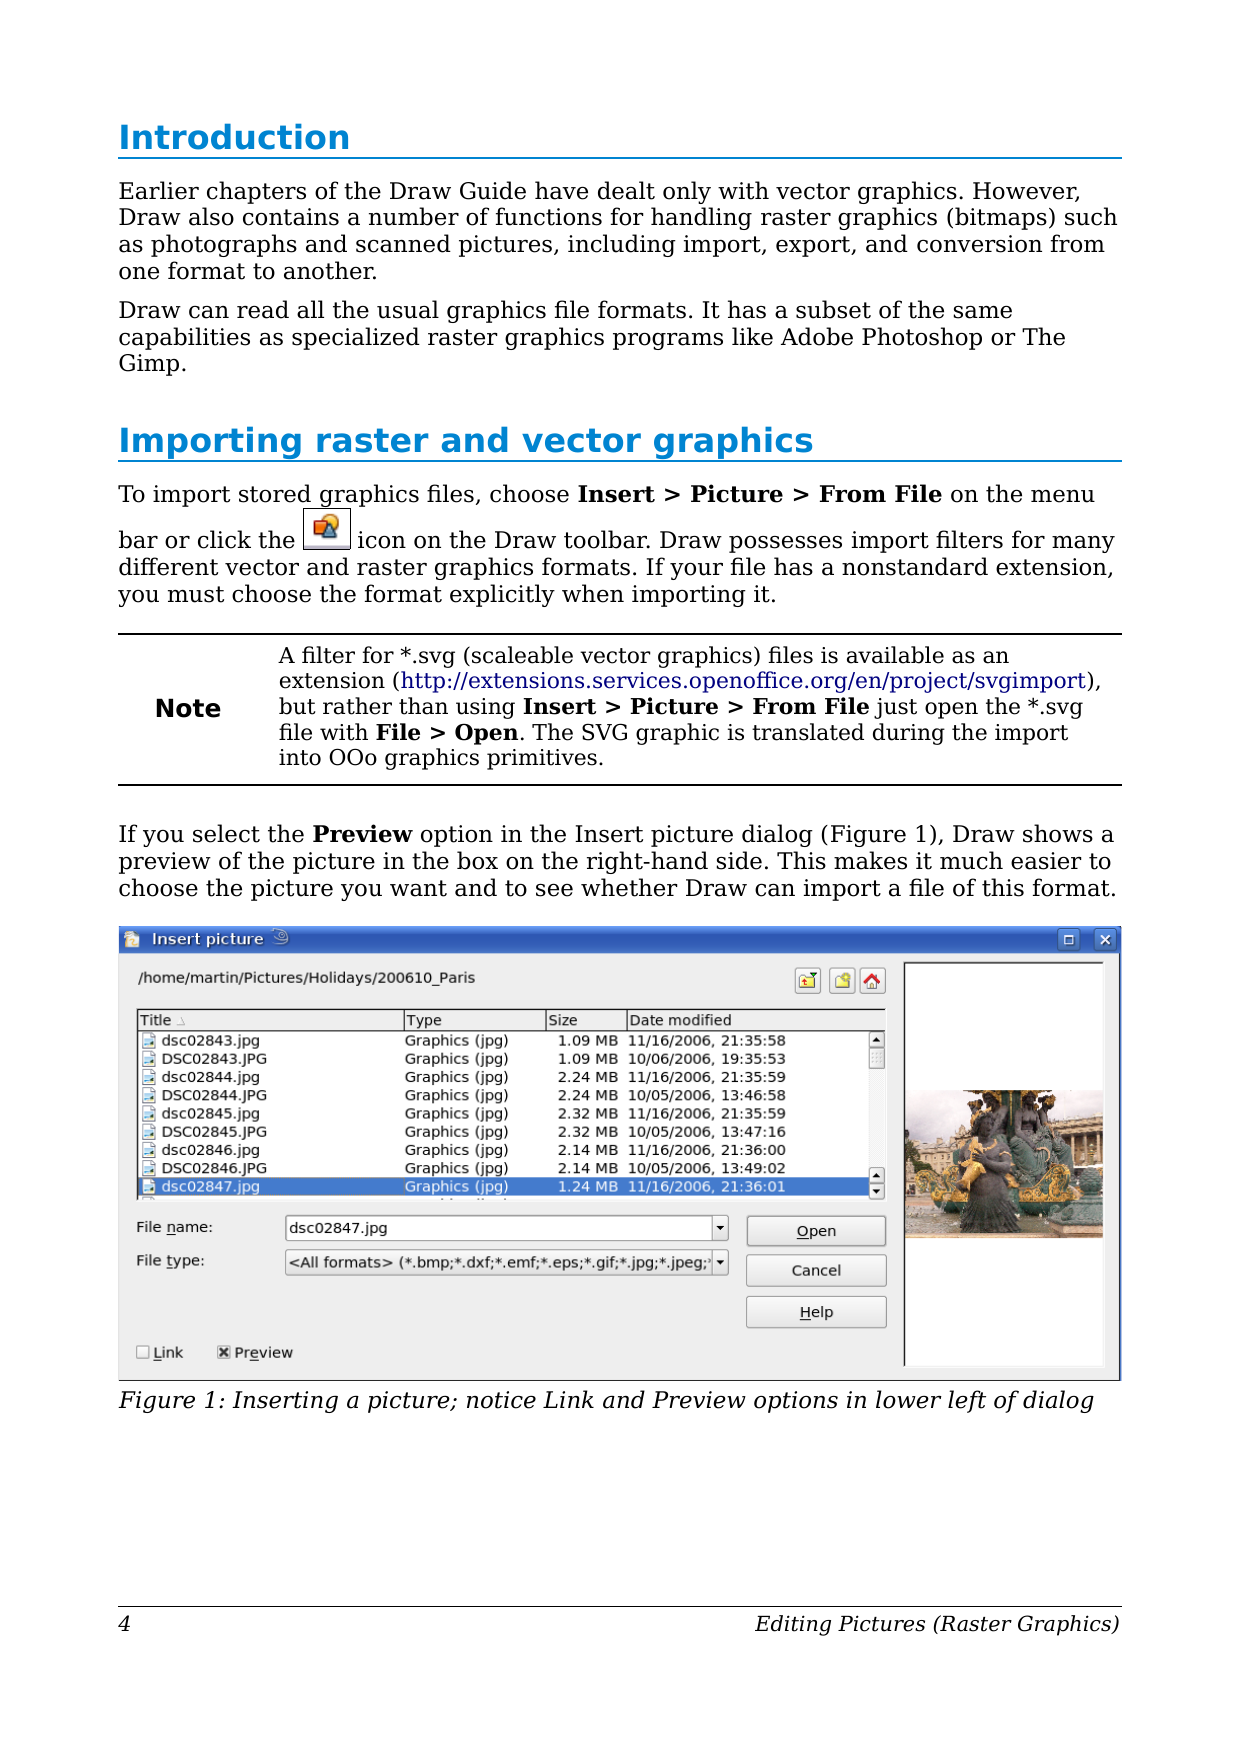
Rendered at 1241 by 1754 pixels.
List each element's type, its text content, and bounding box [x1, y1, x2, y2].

list Figure 1: Inserting a picture; notice Link and Preview options in lower left of dialog [119, 1387, 1121, 1413]
subtitle Introduction [118, 118, 1122, 157]
text Draw can read all the usual graphics file formats. It has a subset of the same capabilities as specialized raster graphics programs like Adobe Photoshop or The Gimp. [118, 297, 1122, 377]
list To import stored graphics files, choose Insert > Picture > From File on the menu bar or click the icon on the Draw toolbar. Draw possesses import filters for many different vector and raster graphics formats. If your file has a nonstandard extension, you must choose the format explicitly when importing it. [118, 481, 1122, 607]
subtitle Importing raster and vector graphics [118, 421, 1122, 460]
table_header Note [118, 635, 257, 783]
table_header A filter for *.svg (scaleable vector graphics) files is available as an extension (http://extensions.services.openoffice.org/en/project/svgimport), but rather than using Insert > Picture > From File just open the *.svg file with File > Open. The SVG graphic is translated during the import into OOo graphics primitives. [258, 635, 1122, 783]
list If you select the Preview option in the Insert picture dialog (Figure 1), Draw shows a preview of the picture in the box on the right-hand side. This makes it much easier to choose the picture you want and to see whether Draw can import a file of this format. [118, 821, 1122, 901]
picture [118, 926, 1122, 1381]
text Earlier chapters of the Draw Guide have dealt only with vector graphics. However, Draw also contains a number of functions for handling raster graphics (bitmaps) such as photographs and scanned pictures, including import, export, and conversion from one format to another. [118, 178, 1122, 284]
picture [304, 509, 350, 549]
